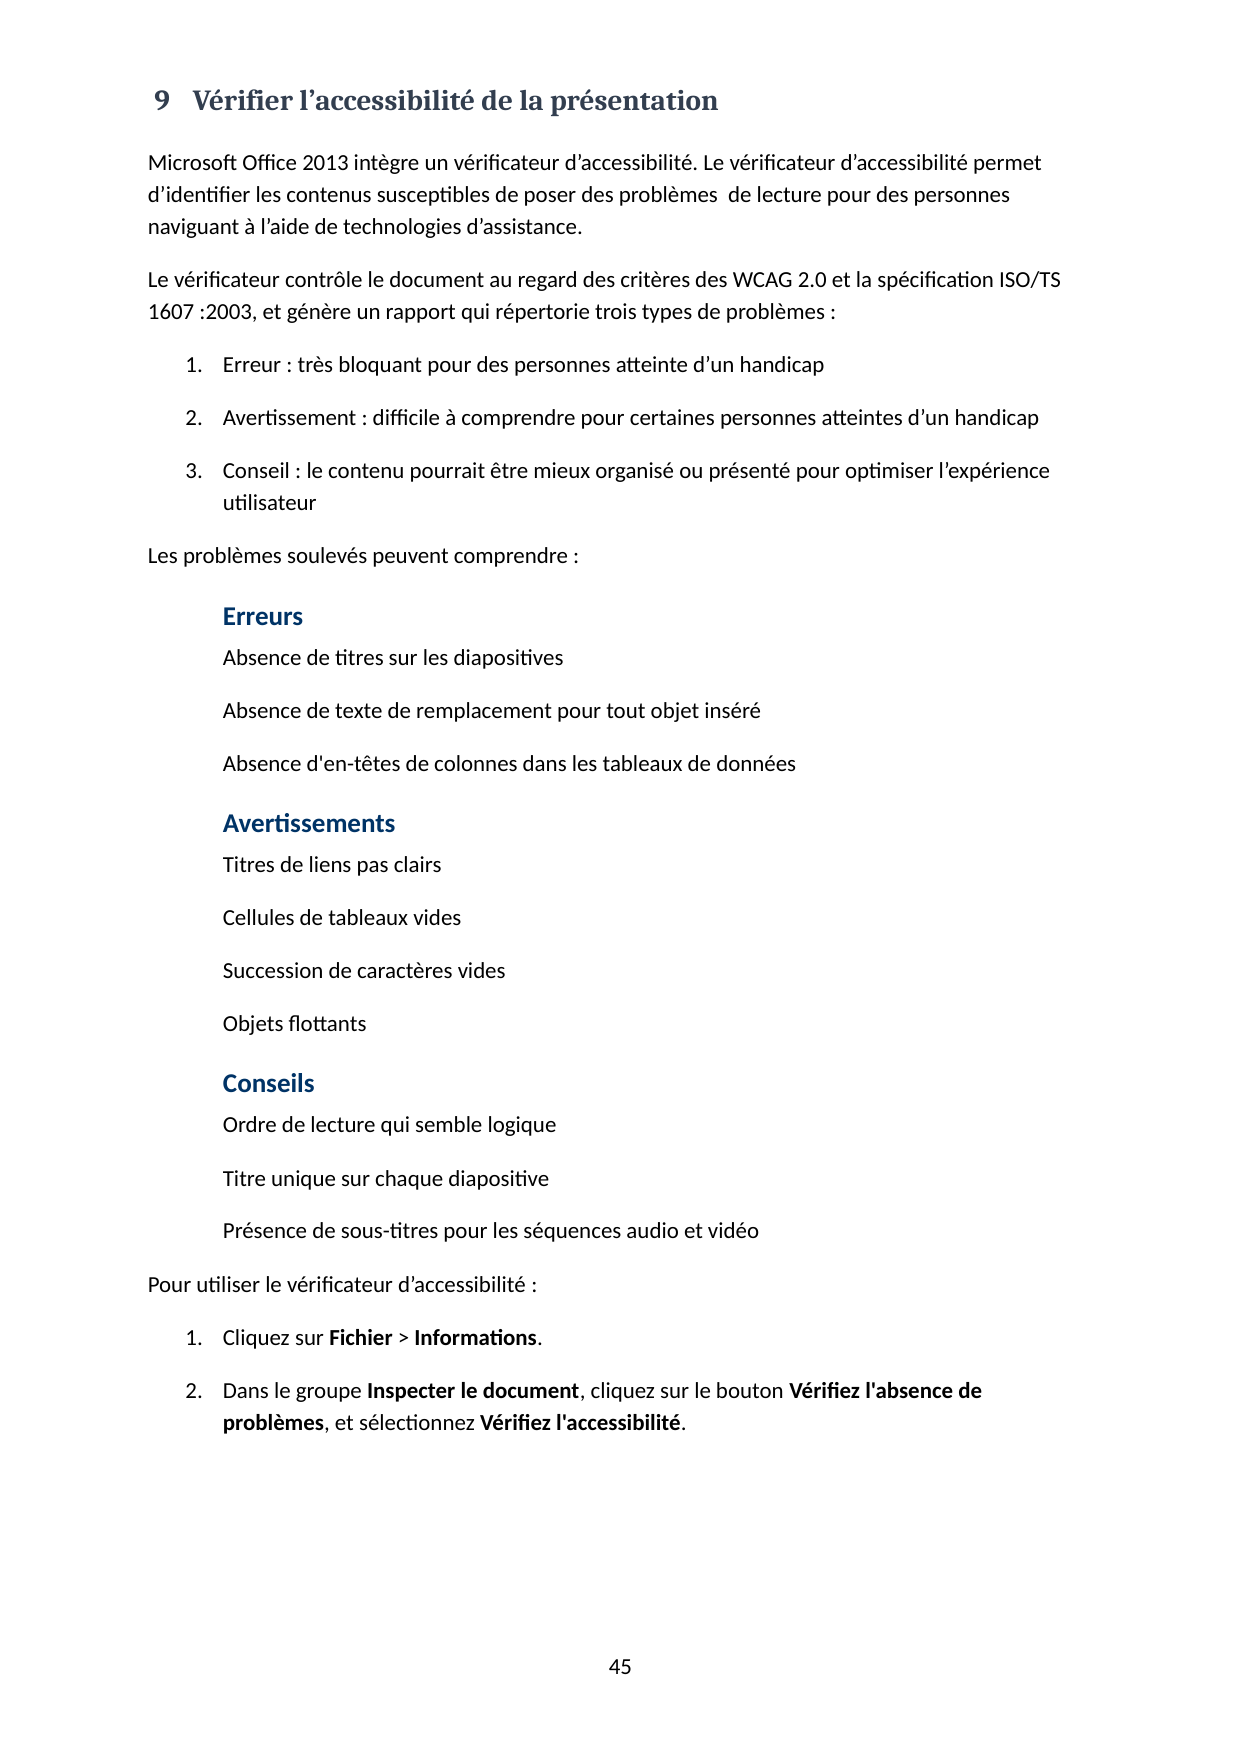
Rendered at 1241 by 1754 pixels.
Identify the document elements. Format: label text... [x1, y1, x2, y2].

list Absence de texte de remplacement pour tout objet inséré [185, 696, 1093, 724]
list Avertissement : difficile à comprendre pour certaines personnes atteintes d’un handicap [185, 403, 1093, 431]
list Absence de titres sur les diapositives [185, 643, 1093, 671]
list Cellules de tableaux vides [185, 903, 1093, 931]
list Ordre de lecture qui semble logique [185, 1111, 1093, 1139]
list Dans le groupe Inspecter le document, cliquez sur le bouton Vérifiez l'absence de problèmes, et sélectionnez Vérifiez l'accessibilité. [185, 1376, 1093, 1436]
text Les problèmes soulevés peuvent comprendre : [148, 541, 1093, 569]
text Le vérificateur contrôle le document au regard des critères des WCAG 2.0 et la spécification ISO/TS 1607 :2003, et génère un rapport qui répertorie trois types de problèmes : [148, 265, 1093, 325]
subtitle Vérifier l’accessibilité de la présentation [148, 84, 1093, 118]
list Objets flottants [185, 1009, 1093, 1037]
list Conseil : le contenu pourrait être mieux organisé ou présenté pour optimiser l’expérience utilisateur [185, 456, 1093, 516]
text Microsoft Office 2013 intègre un vérificateur d’accessibilité. Le vérificateur d’accessibilité permet d’identifier les contenus susceptibles de poser des problèmes de lecture pour des personnes naviguant à l’aide de technologies d’assistance. [148, 148, 1093, 240]
subtitle Avertissements [148, 806, 1093, 839]
subtitle Erreurs [148, 599, 1093, 632]
list Titre unique sur chaque diapositive [185, 1164, 1093, 1192]
subtitle Conseils [148, 1066, 1093, 1099]
list Succession de caractères vides [185, 956, 1093, 984]
list Titres de liens pas clairs [185, 850, 1093, 878]
list Cliquez sur Fichier > Informations. [185, 1323, 1093, 1351]
list Erreur : très bloquant pour des personnes atteinte d’un handicap [185, 350, 1093, 378]
text Pour utiliser le vérificateur d’accessibilité : [148, 1270, 1093, 1298]
list Présence de sous-titres pour les séquences audio et vidéo [185, 1217, 1093, 1245]
list Absence d'en-têtes de colonnes dans les tableaux de données [185, 749, 1093, 777]
